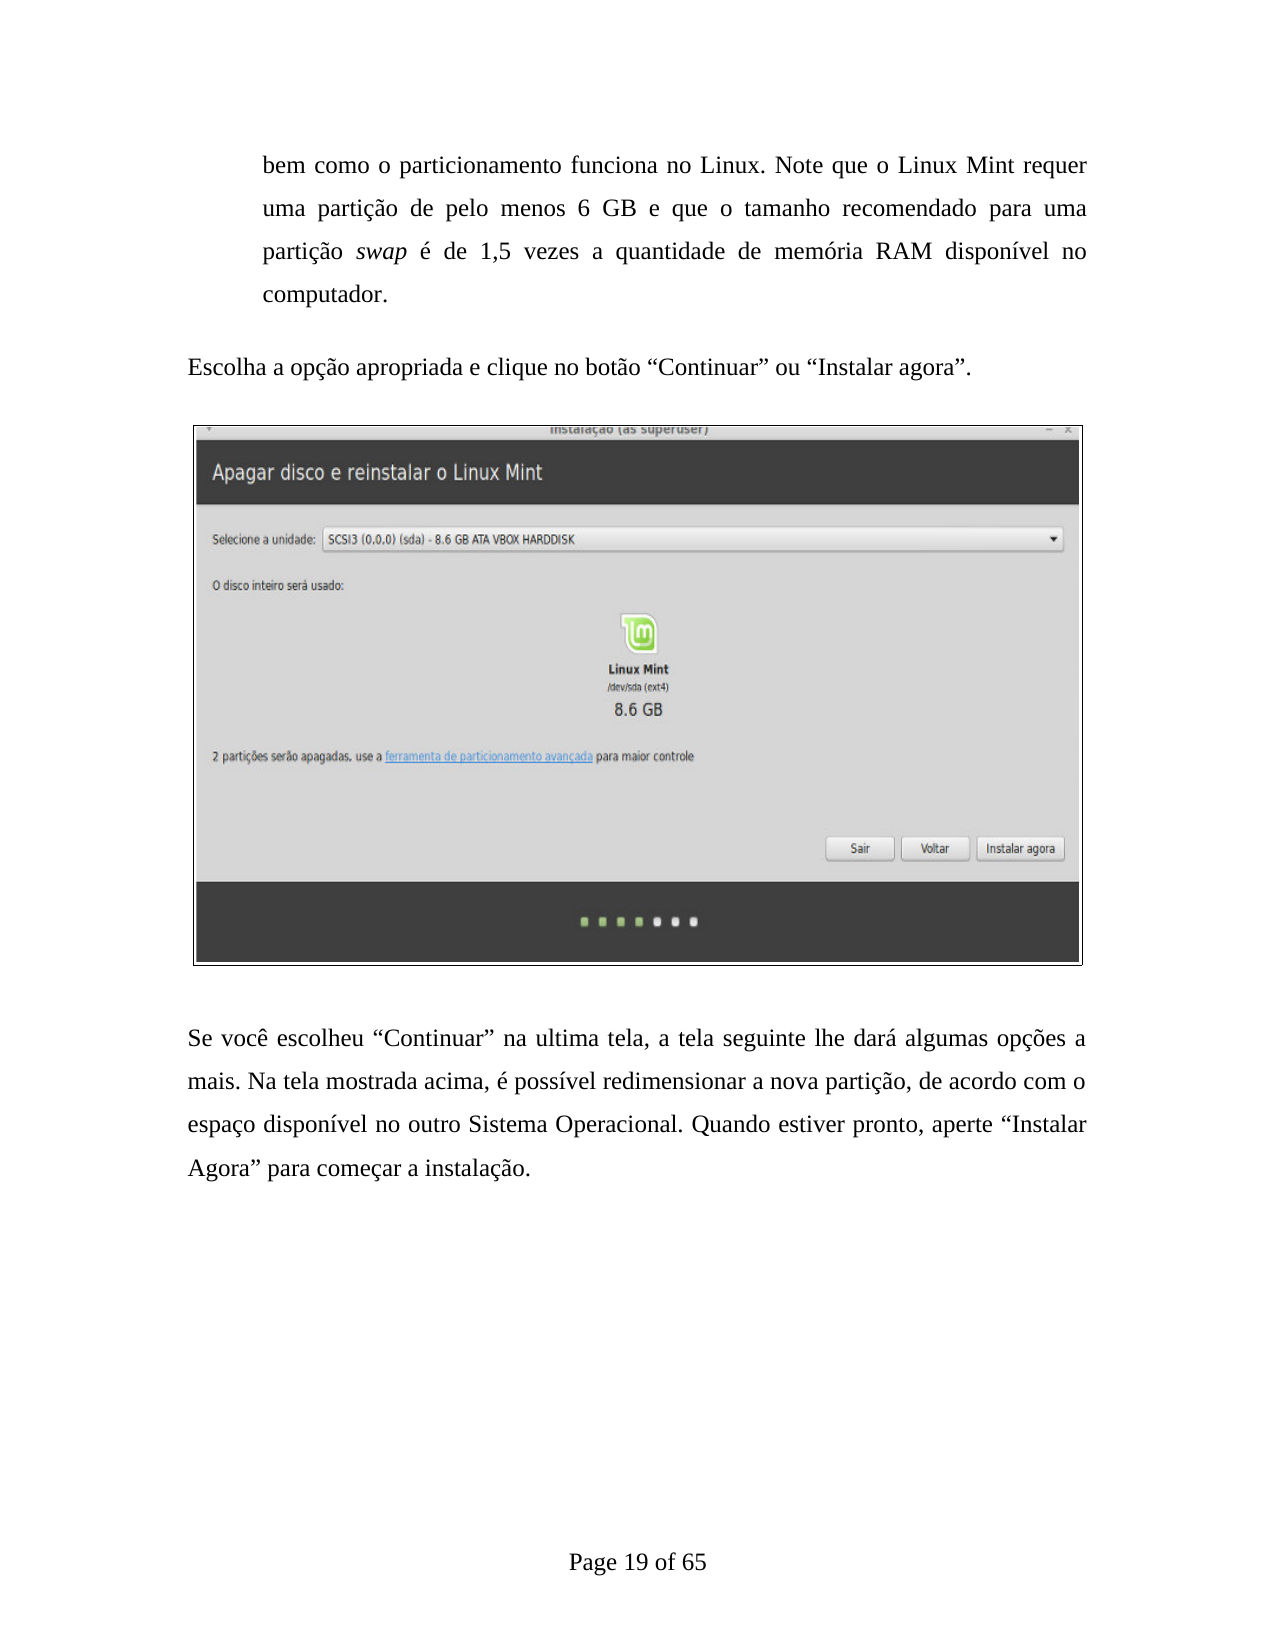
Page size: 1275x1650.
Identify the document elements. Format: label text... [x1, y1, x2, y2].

text Escolha a opção apropriada e clique no botão “Continuar” ou “Instalar agora”. [187, 352, 1087, 381]
list bem como o particionamento funciona no Linux. Note que o Linux Mint requer uma partição de pelo menos 6 GB e que o tamanho recomendado para uma partição swap é de 1,5 vezes a quantidade de memória RAM disponível no computador. [225, 150, 1087, 308]
picture [196, 427, 1079, 962]
text Se você escolheu “Continuar” na ultima tela, a tela seguinte lhe dará algumas opções a mais. Na tela mostrada acima, é possível redimensionar a nova partição, de acordo com o espaço disponível no outro Sistema Operacional. Quando estiver pronto, aperte “Instalar Agora” para começar a instalação. [187, 1023, 1087, 1181]
